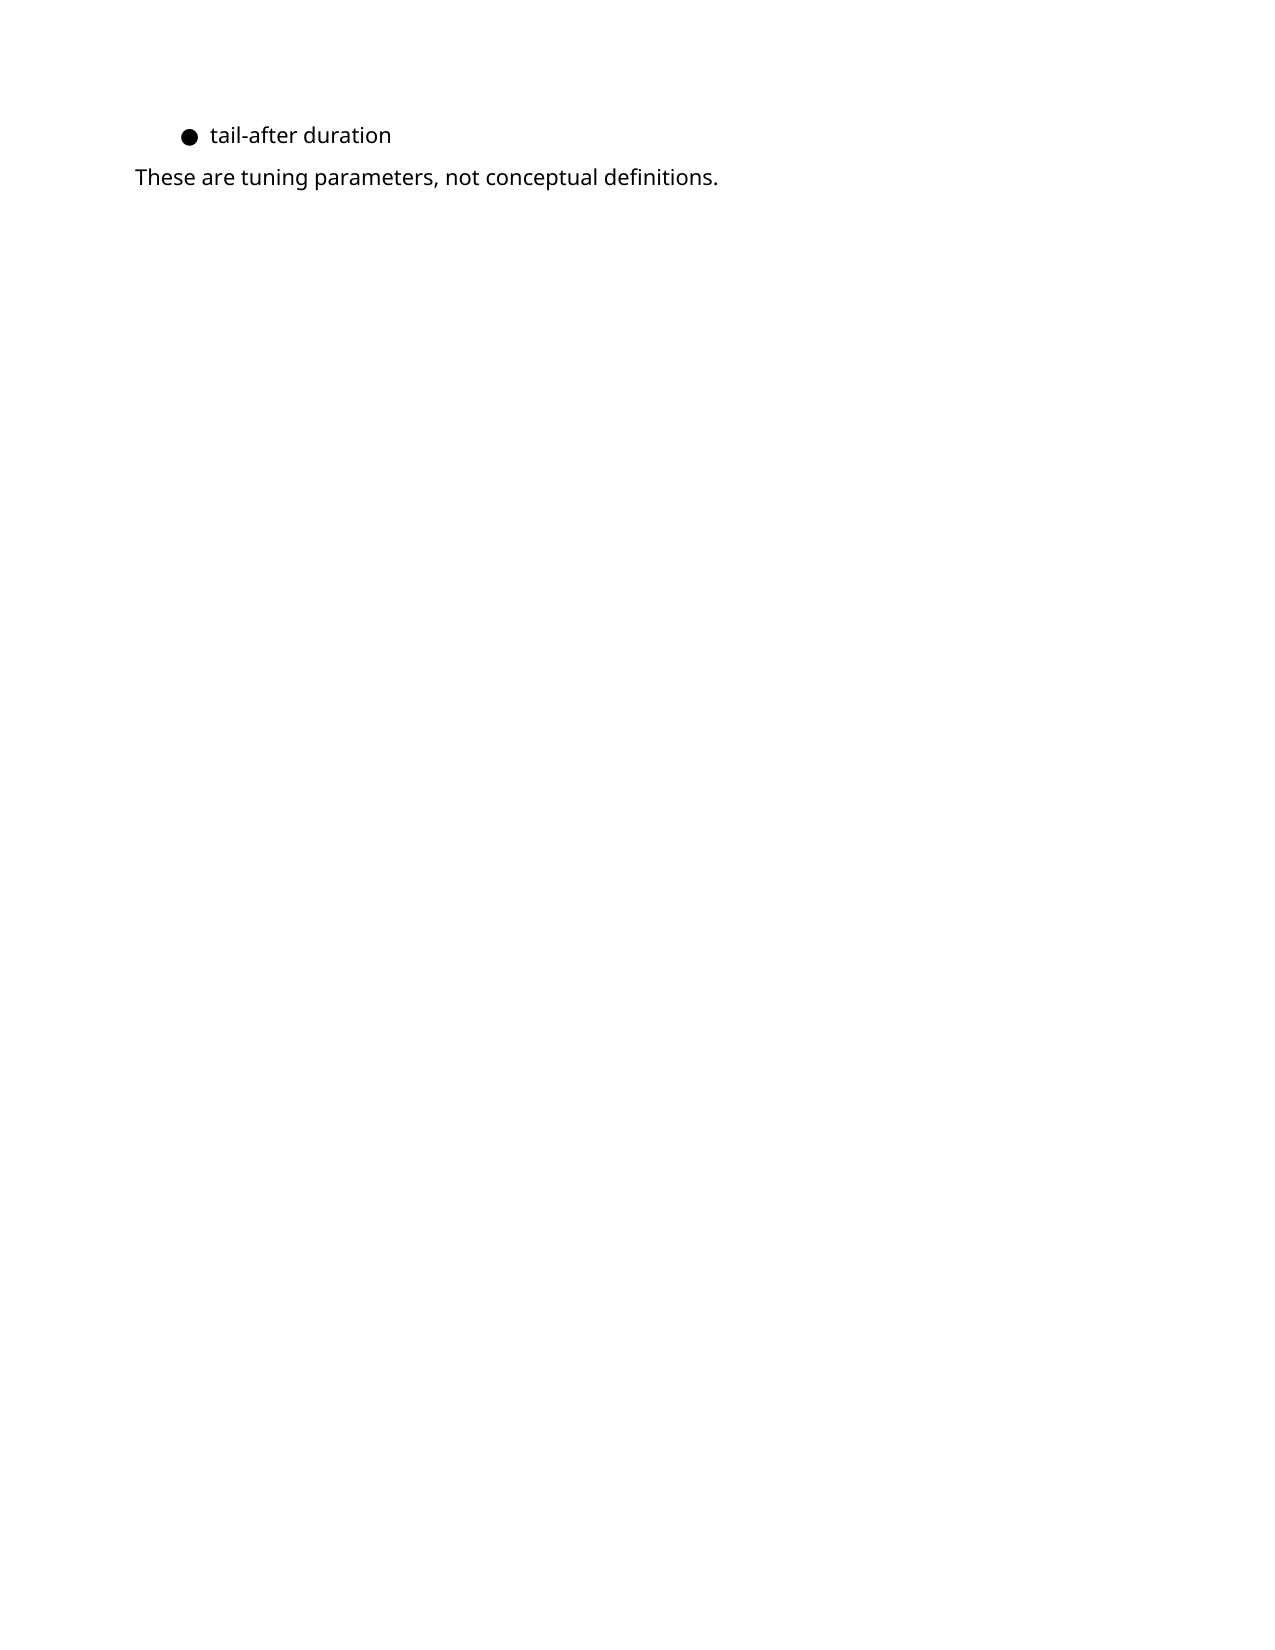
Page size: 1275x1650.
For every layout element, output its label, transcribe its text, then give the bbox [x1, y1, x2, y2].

text These are tuning parameters, not conceptual definitions. [135, 162, 1140, 191]
list tail-after duration [180, 120, 1140, 150]
